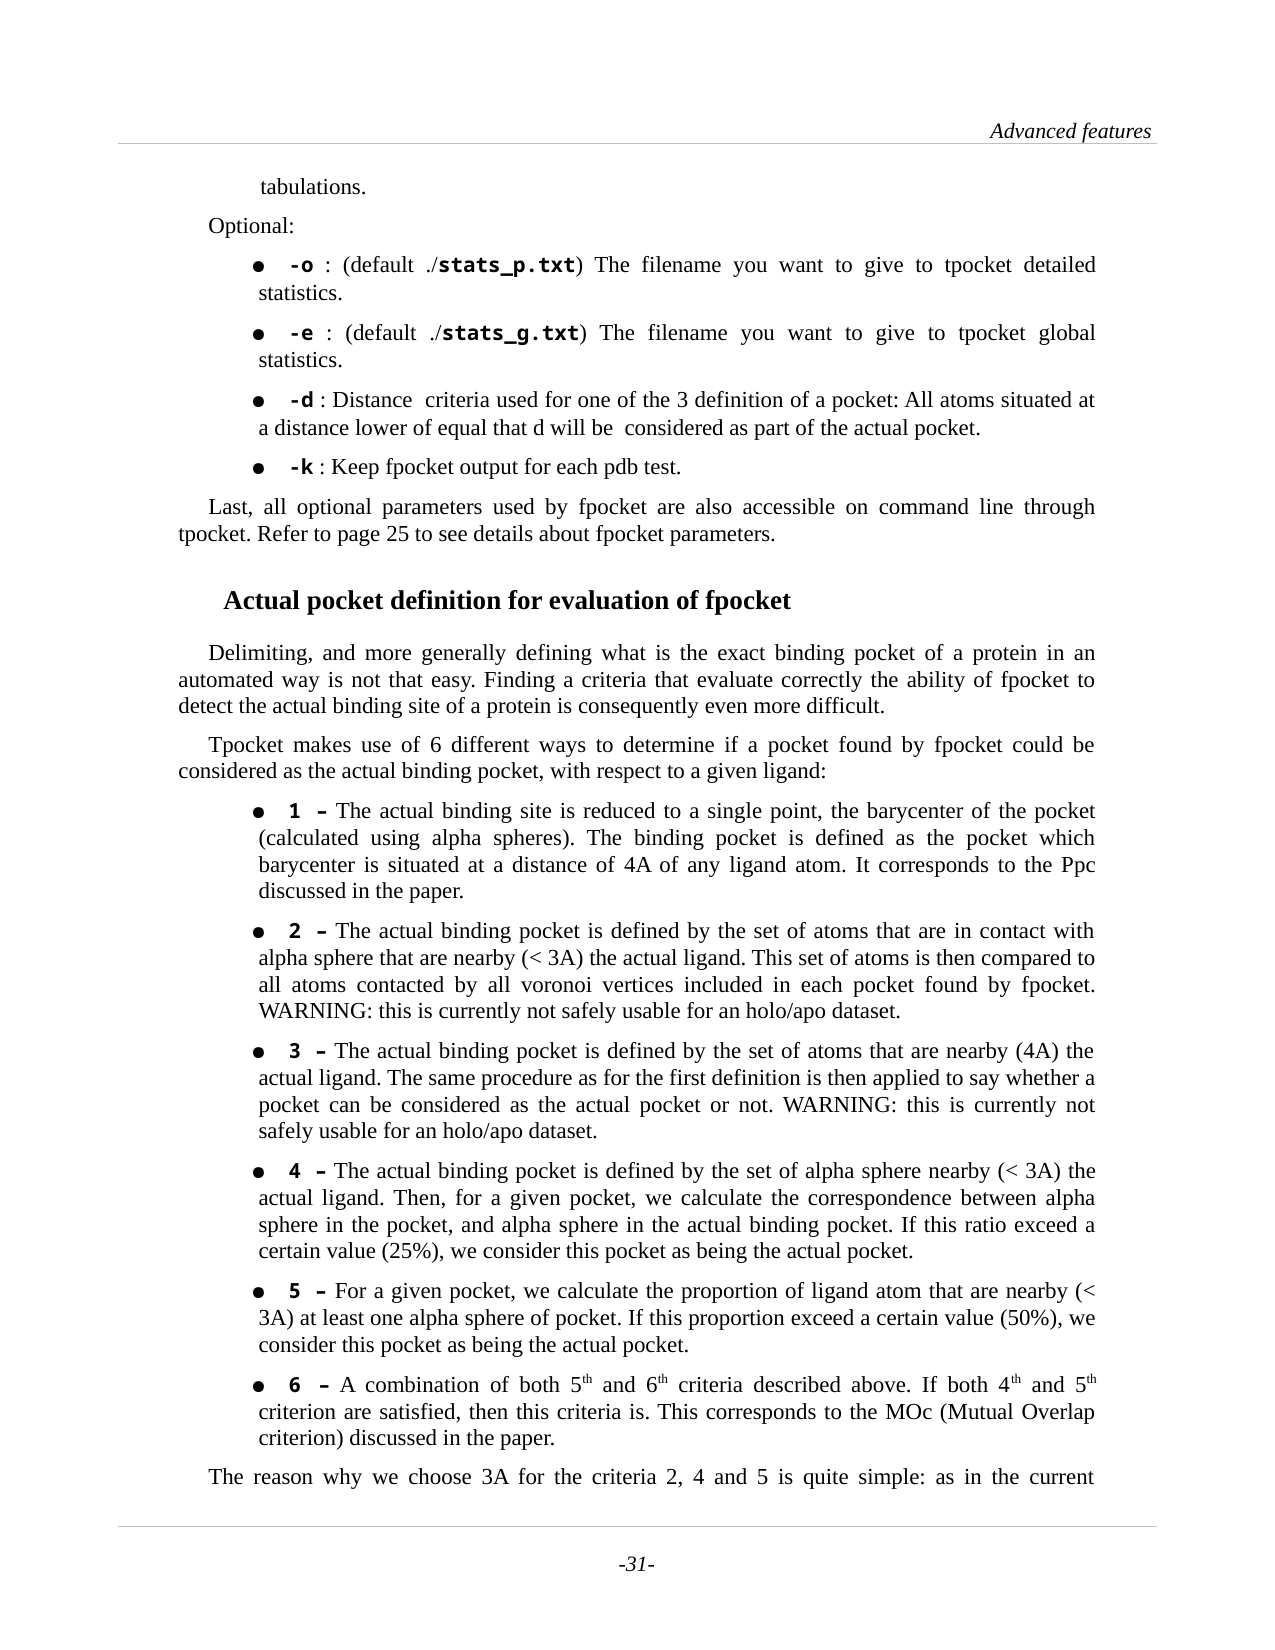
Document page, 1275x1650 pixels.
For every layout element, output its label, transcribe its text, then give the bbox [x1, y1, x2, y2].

list 5 – For a given pocket, we calculate the proportion of ligand atom that are nearby (< 3A) at least one alpha sphere of pocket. If this proportion exceed a certain value (50%), we consider this pocket as being the actual pocket. [221, 1276, 1097, 1357]
text Last, all optional parameters used by fpocket are also accessible on command line through tpocket. Refer to page 26 to see details about fpocket parameters. [178, 493, 1097, 546]
text Tpocket makes use of 6 different ways to determine if a pocket found by fpocket could be considered as the actual binding pocket, with respect to a given ligand: [178, 731, 1097, 783]
list -k : Keep fpocket output for each pdb test. [221, 452, 1097, 481]
list -e : (default ./stats_g.txt) The filename you want to give to tpocket global statistics. [221, 318, 1097, 373]
text The reason why we choose 3A for the criteria 2, 4 and 5 is quite simple: as in the current [178, 1463, 1097, 1490]
list -o : (default ./stats_p.txt) The filename you want to give to tpocket detailed statistics. [221, 251, 1097, 305]
list 2 – The actual binding pocket is defined by the set of atoms that are in contact with alpha sphere that are nearby (< 3A) the actual ligand. This set of atoms is then compared to all atoms contacted by all voronoi vertices included in each pocket found by fpocket. WARNING: this is currently not safely usable for an holo/apo dataset. [221, 916, 1097, 1023]
list tabulations. [223, 173, 1097, 199]
list 6 – A combination of both 5th and 6th criteria described above. If both 4th and 5th criterion are satisfied, then this criteria is. This corresponds to the MOc (Mutual Overlap criterion) discussed in the paper. [221, 1370, 1097, 1451]
list -d : Distance criteria used for one of the 3 definition of a pocket: All atoms situated at a distance lower of equal that d will be considered as part of the actual pocket. [221, 385, 1097, 440]
text Delimiting, and more generally defining what is the exact binding pocket of a protein in an automated way is not that easy. Finding a criteria that evaluate correctly the ability of fpocket to detect the actual binding site of a protein is consequently even more difficult. [178, 639, 1097, 718]
subtitle Actual pocket definition for evaluation of fpocket [223, 584, 1157, 615]
list 4 – The actual binding pocket is defined by the set of alpha sphere nearby (< 3A) the actual ligand. Then, for a given pocket, we calculate the correspondence between alpha sphere in the pocket, and alpha sphere in the actual binding pocket. If this ratio exceed a certain value (25%), we consider this pocket as being the actual pocket. [221, 1156, 1097, 1263]
list 3 – The actual binding pocket is defined by the set of atoms that are nearby (4A) the actual ligand. The same procedure as for the first definition is then applied to say whether a pocket can be considered as the actual pocket or not. WARNING: this is currently not safely usable for an holo/apo dataset. [221, 1036, 1097, 1143]
list 1 – The actual binding site is reduced to a single point, the barycenter of the pocket (calculated using alpha spheres). The binding pocket is defined as the pocket which barycenter is situated at a distance of 4A of any ligand atom. It corresponds to the Ppc discussed in the paper. [221, 796, 1097, 903]
text Optional: [178, 212, 1097, 238]
